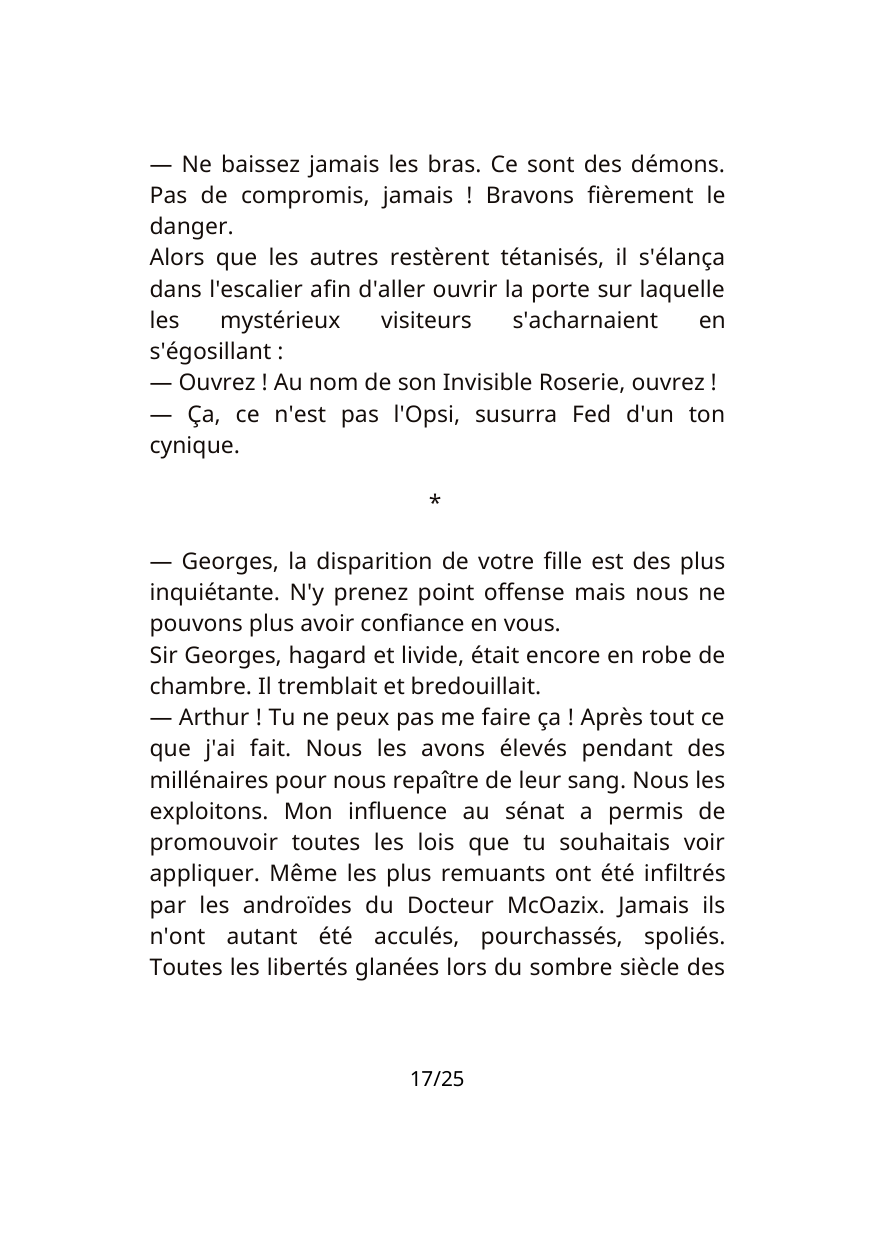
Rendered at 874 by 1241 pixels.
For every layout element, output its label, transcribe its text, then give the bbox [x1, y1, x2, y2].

text Alors que les autres restèrent tétanisés, il s'élança dans l'escalier afin d'aller ouvrir la porte sur laquelle les mystérieux visiteurs s'acharnaient en s'égosillant : [149, 241, 726, 366]
text Sir Georges, hagard et livide, était encore en robe de chambre. Il tremblait et bredouillait. [149, 639, 726, 701]
text * [149, 487, 726, 518]
text — Ne baissez jamais les bras. Ce sont des démons. Pas de compromis, jamais ! Bravons fièrement le danger. [149, 148, 726, 241]
text — Ouvrez ! Au nom de son Invisible Roserie, ouvrez ! [149, 366, 726, 398]
text — Arthur ! Tu ne peux pas me faire ça ! Après tout ce que j'ai fait. Nous les avons élevés pendant des millénaires pour nous repaître de leur sang. Nous les exploitons. Mon influence au sénat a permis de promouvoir toutes les lois que tu souhaitais voir appliquer. Même les plus remuants ont été infiltrés par les androïdes du Docteur McOazix. Jamais ils n'ont autant été acculés, pourchassés, spoliés. Toutes les libertés glanées lors du sombre siècle des [149, 701, 726, 982]
text — Georges, la disparition de votre fille est des plus inquiétante. N'y prenez point offense mais nous ne pouvons plus avoir confiance en vous. [149, 545, 726, 639]
text — Ça, ce n'est pas l'Opsi, susurra Fed d'un ton cynique. [149, 398, 726, 460]
